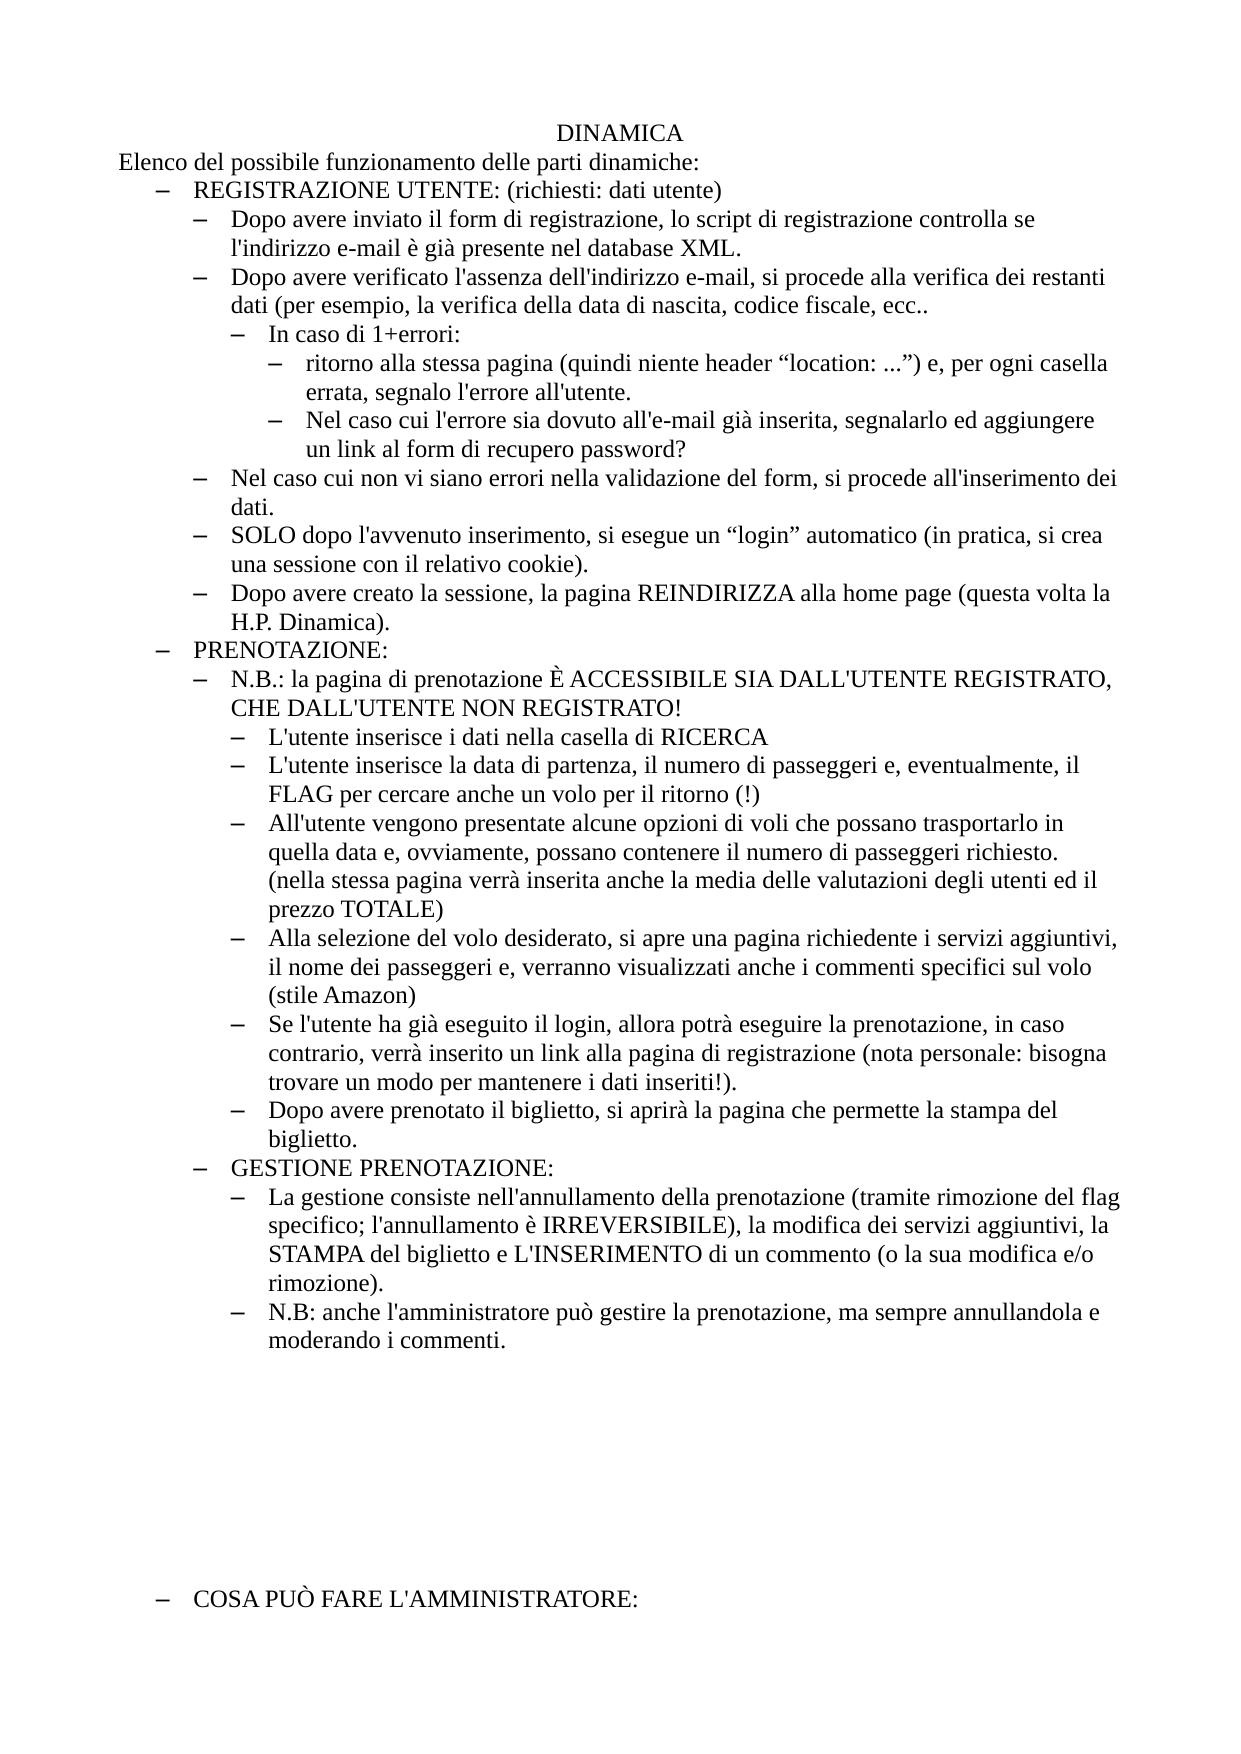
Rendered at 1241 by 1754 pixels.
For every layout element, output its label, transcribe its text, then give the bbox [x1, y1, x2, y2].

list L'utente inserisce la data di partenza, il numero di passeggeri e, eventualmente, il FLAG per cercare anche un volo per il ritorno (!) [231, 751, 1122, 808]
list Dopo avere prenotato il biglietto, si aprirà la pagina che permette la stampa del biglietto. [231, 1096, 1122, 1153]
list ritorno alla stessa pagina (quindi niente header “location: ...”) e, per ogni casella errata, segnalo l'errore all'utente. [268, 348, 1122, 406]
list Se l'utente ha già eseguito il login, allora potrà eseguire la prenotazione, in caso contrario, verrà inserito un link alla pagina di registrazione (nota personale: bisogna trovare un modo per mantenere i dati inseriti!). [231, 1009, 1122, 1096]
list Dopo avere creato la sessione, la pagina REINDIRIZZA alla home page (questa volta la H.P. Dinamica). [193, 578, 1122, 636]
list La gestione consiste nell'annullamento della prenotazione (tramite rimozione del flag specifico; l'annullamento è IRREVERSIBILE), la modifica dei servizi aggiuntivi, la STAMPA del biglietto e L'INSERIMENTO di un commento (o la sua modifica e/o rimozione). [231, 1182, 1122, 1297]
list GESTIONE PRENOTAZIONE: [193, 1153, 1122, 1182]
list All'utente vengono presentate alcune opzioni di voli che possano trasportarlo in quella data e, ovviamente, possano contenere il numero di passeggeri richiesto. [231, 808, 1122, 866]
list N.B.: la pagina di prenotazione È ACCESSIBILE SIA DALL'UTENTE REGISTRATO, CHE DALL'UTENTE NON REGISTRATO! [193, 664, 1122, 722]
list SOLO dopo l'avvenuto inserimento, si esegue un “login” automatico (in pratica, si crea una sessione con il relativo cookie). [193, 521, 1122, 578]
list REGISTRAZIONE UTENTE: (richiesti: dati utente) [156, 176, 1122, 204]
text DINAMICA [118, 118, 1122, 147]
list COSA PUÒ FARE L'AMMINISTRATORE: [156, 1584, 1122, 1613]
text Elenco del possibile funzionamento delle parti dinamiche: [118, 147, 1122, 176]
list (nella stessa pagina verrà inserita anche la media delle valutazioni degli utenti ed il prezzo TOTALE) [231, 866, 1122, 923]
list Dopo avere inviato il form di registrazione, lo script di registrazione controlla se l'indirizzo e-mail è già presente nel database XML. [193, 204, 1122, 262]
list Dopo avere verificato l'assenza dell'indirizzo e-mail, si procede alla verifica dei restanti dati (per esempio, la verifica della data di nascita, codice fiscale, ecc.. [193, 262, 1122, 319]
list In caso di 1+errori: [231, 319, 1122, 348]
list PRENOTAZIONE: [156, 636, 1122, 664]
list Nel caso cui non vi siano errori nella validazione del form, si procede all'inserimento dei dati. [193, 463, 1122, 521]
list L'utente inserisce i dati nella casella di RICERCA [231, 722, 1122, 751]
list N.B: anche l'amministratore può gestire la prenotazione, ma sempre annullandola e moderando i commenti. [231, 1297, 1122, 1354]
list Nel caso cui l'errore sia dovuto all'e-mail già inserita, segnalarlo ed aggiungere un link al form di recupero password? [268, 406, 1122, 463]
list Alla selezione del volo desiderato, si apre una pagina richiedente i servizi aggiuntivi, il nome dei passeggeri e, verranno visualizzati anche i commenti specifici sul volo (stile Amazon) [231, 923, 1122, 1009]
